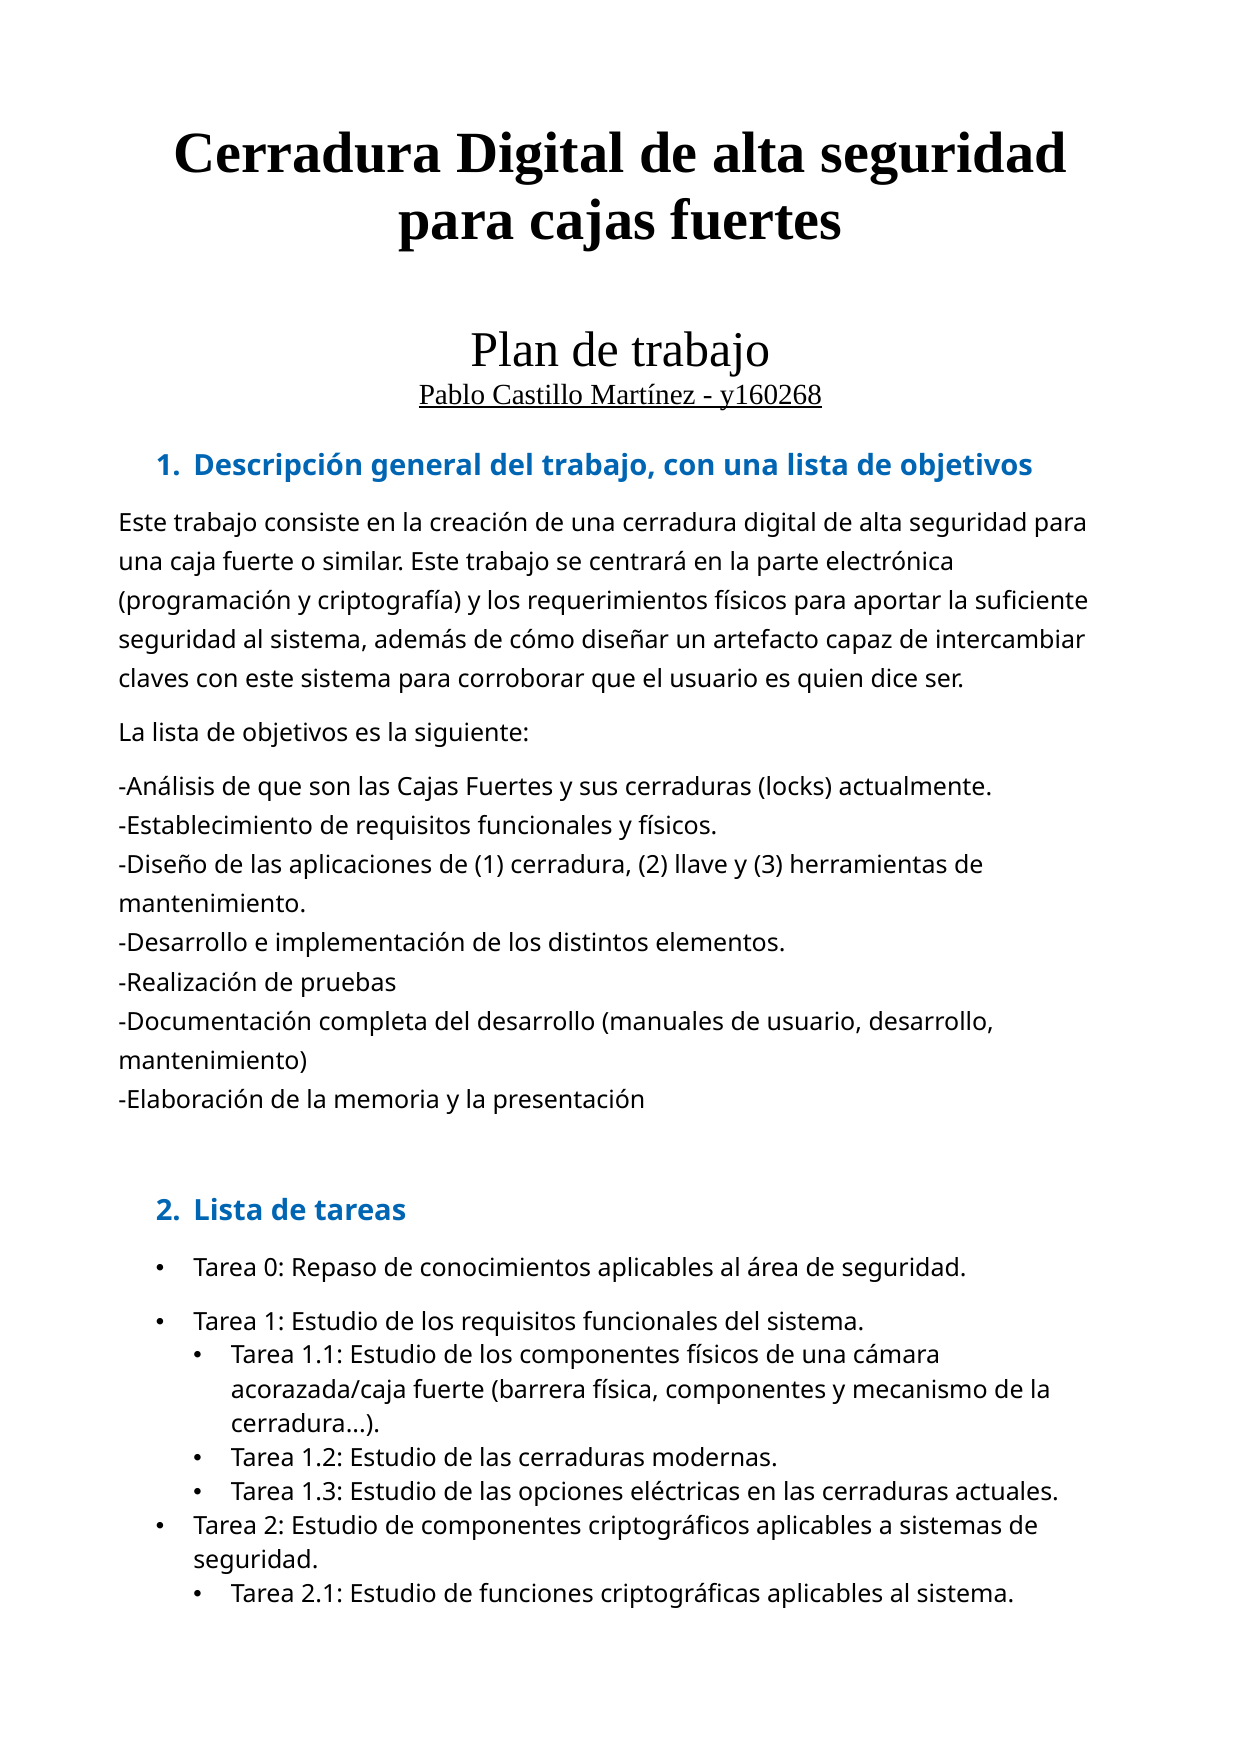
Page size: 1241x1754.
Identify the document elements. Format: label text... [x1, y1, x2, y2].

text La lista de objetivos es la siguiente: [118, 714, 1122, 749]
list Tarea 1.1: Estudio de los componentes físicos de una cámara acorazada/caja fuerte (barrera física, componentes y mecanismo de la cerradura...). [193, 1337, 1122, 1439]
list Tarea 2.1: Estudio de funciones criptográficas aplicables al sistema. [193, 1576, 1122, 1610]
list Tarea 2: Estudio de componentes criptográficos aplicables a sistemas de seguridad. [156, 1507, 1122, 1576]
list Descripción general del trabajo, con una lista de objetivos [156, 444, 1122, 484]
list Tarea 1: Estudio de los requisitos funcionales del sistema. [156, 1303, 1122, 1337]
text -Análisis de que son las Cajas Fuertes y sus cerraduras (locks) actualmente. -Establecimiento de requisitos funcionales y físicos. -Diseño de las aplicaciones de (1) cerradura, (2) llave y (3) herramientas de mantenimiento. -Desarrollo e implementación de los distintos elementos. -Realización de pruebas -Documentación completa del desarrollo (manuales de usuario, desarrollo, mantenimiento) -Elaboración de la memoria y la presentación [118, 768, 1122, 1116]
text Plan de trabajo [118, 319, 1122, 377]
list Tarea 1.3: Estudio de las opciones eléctricas en las cerraduras actuales. [193, 1473, 1122, 1507]
list Tarea 0: Repaso de conocimientos aplicables al área de seguridad. [156, 1249, 1122, 1283]
text Este trabajo consiste en la creación de una cerradura digital de alta seguridad para una caja fuerte o similar. Este trabajo se centrará en la parte electrónica (programación y criptografía) y los requerimientos físicos para aportar la suficiente seguridad al sistema, además de cómo diseñar un artefacto capaz de intercambiar claves con este sistema para corroborar que el usuario es quien dice ser. [118, 504, 1122, 695]
list Lista de tareas [156, 1189, 1122, 1229]
text Cerradura Digital de alta seguridad para cajas fuertes [118, 118, 1122, 252]
text Pablo Castillo Martínez - y160268 [118, 377, 1122, 410]
list Tarea 1.2: Estudio de las cerraduras modernas. [193, 1439, 1122, 1473]
